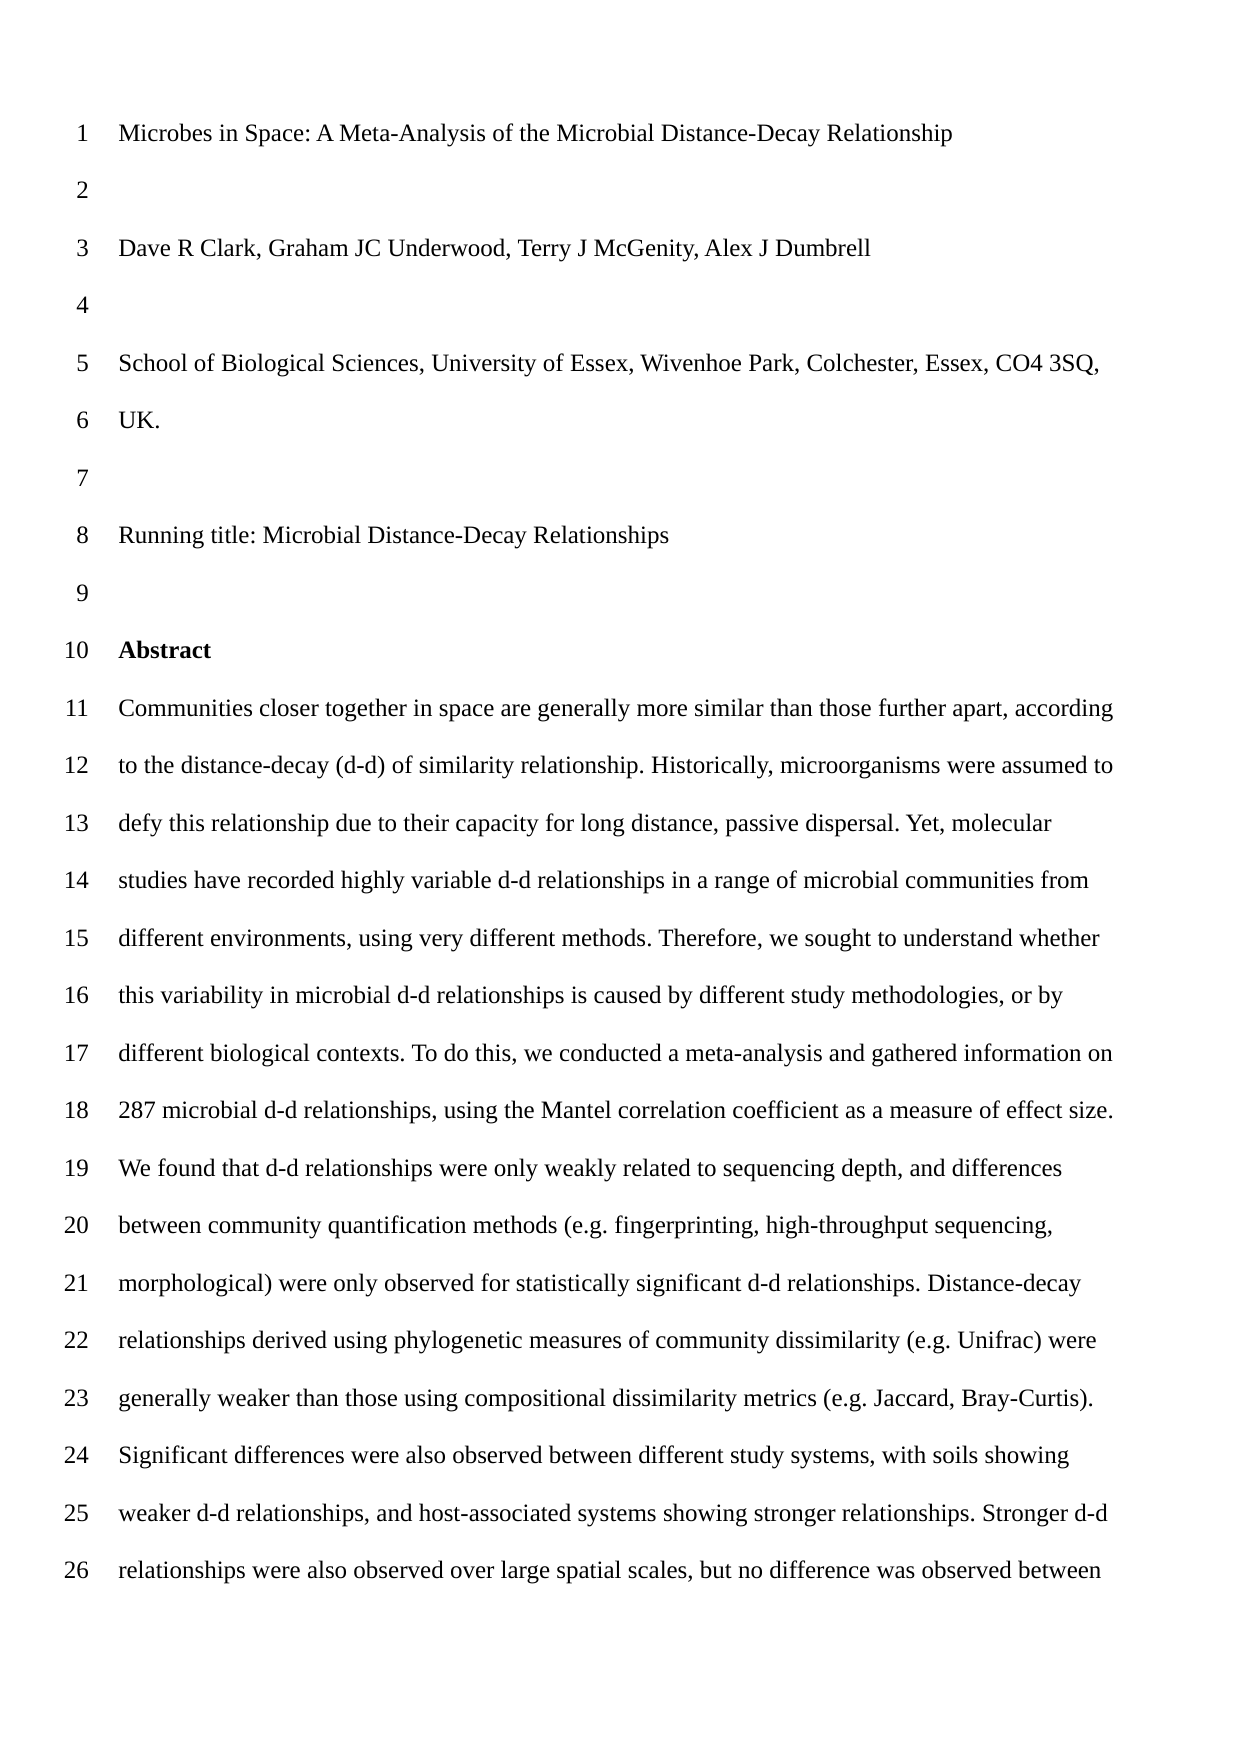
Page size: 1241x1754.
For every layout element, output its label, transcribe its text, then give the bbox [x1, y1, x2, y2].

text Communities closer together in space are generally more similar than those further apart, according to the distance-decay (d-d) of similarity relationship. Historically, microorganisms were assumed to defy this relationship due to their capacity for long distance, passive dispersal. Yet, molecular studies have recorded highly variable d-d relationships in a range of microbial communities from different environments, using very different methods. Therefore, we sought to understand whether this variability in microbial d-d relationships is caused by different study methodologies, or by different biological contexts. To do this, we conducted a meta-analysis and gathered information on 287 microbial d-d relationships, using the Mantel correlation coefficient as a measure of effect size. We found that d-d relationships were only weakly related to sequencing depth, and differences between community quantification methods (e.g. fingerprinting, high-throughput sequencing, morphological) were only observed for statistically significant d-d relationships. Distance-decay relationships derived using phylogenetic measures of community dissimilarity (e.g. Unifrac) were generally weaker than those using compositional dissimilarity metrics (e.g. Jaccard, Bray-Curtis). Significant differences were also observed between different study systems, with soils showing weaker d-d relationships, and host-associated systems showing stronger relationships. Stronger d-d relationships were also observed over large spatial scales, but no difference was observed between [118, 693, 1122, 1584]
text Microbes in Space: A Meta-Analysis of the Microbial Distance-Decay Relationship [118, 118, 1122, 147]
text School of Biological Sciences, University of Essex, Wivenhoe Park, Colchester, Essex, CO4 3SQ, UK. [118, 348, 1122, 434]
text Abstract [118, 636, 1122, 664]
text Dave R Clark, Graham JC Underwood, Terry J McGenity, Alex J Dumbrell [118, 233, 1122, 262]
text Running title: Microbial Distance-Decay Relationships [118, 521, 1122, 549]
